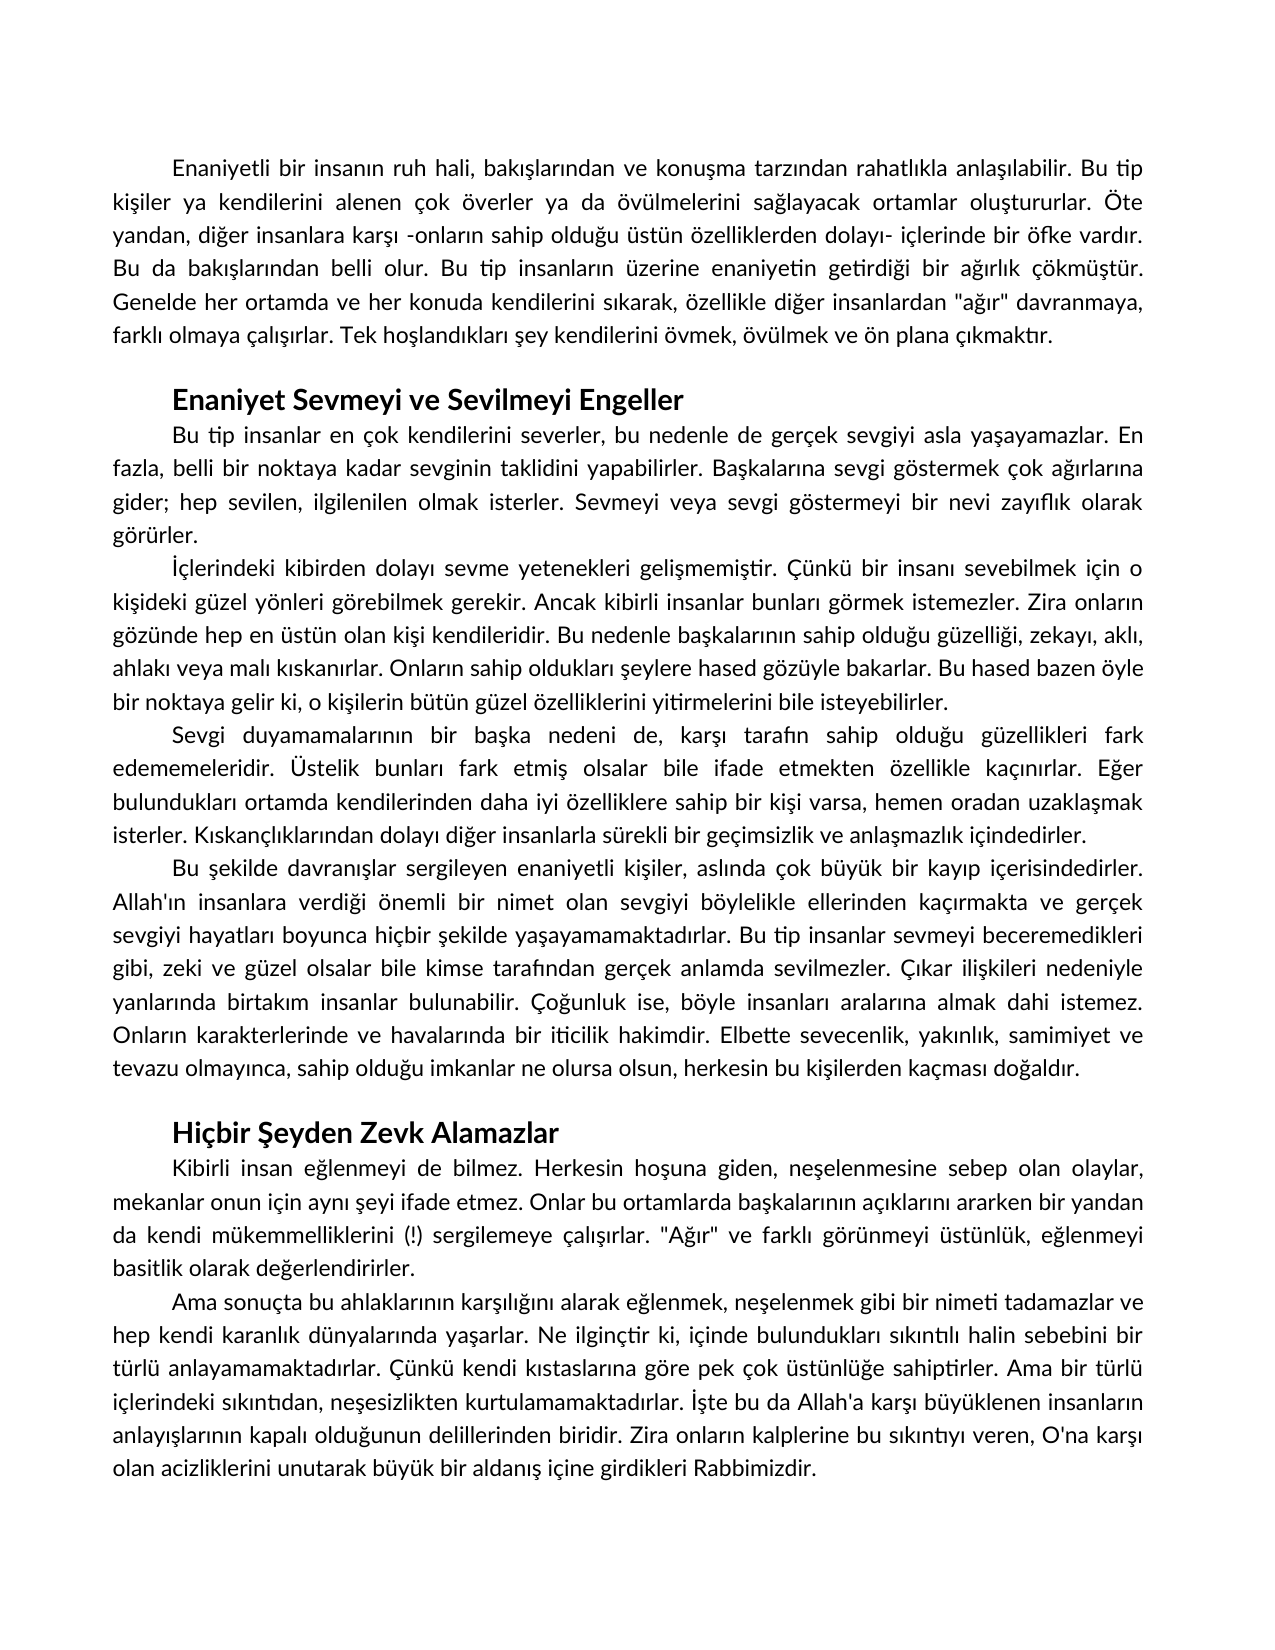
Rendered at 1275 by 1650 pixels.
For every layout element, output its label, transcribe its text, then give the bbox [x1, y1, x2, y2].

text Enaniyetli bir insanın ruh hali, bakışlarından ve konuşma tarzından rahatlıkla anlaşılabilir. Bu tip kişiler ya kendilerini alenen çok överler ya da övülmelerini sağlayacak ortamlar oluştururlar. Öte yandan, diğer insanlara karşı -onların sahip olduğu üstün özelliklerden dolayı- içlerinde bir öfke vardır. Bu da bakışlarından belli olur. Bu tip insanların üzerine enaniyetin getirdiği bir ağırlık çökmüştür. Genelde her ortamda ve her konuda kendilerini sıkarak, özellikle diğer insanlardan "ağır" davranmaya, farklı olmaya çalışırlar. Tek hoşlandıkları şey kendilerini övmek, övülmek ve ön plana çıkmaktır. [112, 150, 1145, 350]
text Sevgi duyamamalarının bir başka nedeni de, karşı tarafın sahip olduğu güzellikleri fark edememeleridir. Üstelik bunları fark etmiş olsalar bile ifade etmekten özellikle kaçınırlar. Eğer bulundukları ortamda kendilerinden daha iyi özelliklere sahip bir kişi varsa, hemen oradan uzaklaşmak isterler. Kıskançlıklarından dolayı diğer insanlarla sürekli bir geçimsizlik ve anlaşmazlık içindedirler. [112, 717, 1145, 850]
text Bu tip insanlar en çok kendilerini severler, bu nedenle de gerçek sevgiyi asla yaşayamazlar. En fazla, belli bir noktaya kadar sevginin taklidini yapabilirler. Başkalarına sevgi göstermek çok ağırlarına gider; hep sevilen, ilgilenilen olmak isterler. Sevmeyi veya sevgi göstermeyi bir nevi zayıflık olarak görürler. [112, 417, 1145, 550]
text Enaniyet Sevmeyi ve Sevilmeyi Engeller [112, 383, 1145, 417]
text Bu şekilde davranışlar sergileyen enaniyetli kişiler, aslında çok büyük bir kayıp içerisindedirler. Allah'ın insanlara verdiği önemli bir nimet olan sevgiyi böylelikle ellerinden kaçırmakta ve gerçek sevgiyi hayatları boyunca hiçbir şekilde yaşayamamaktadırlar. Bu tip insanlar sevmeyi beceremedikleri gibi, zeki ve güzel olsalar bile kimse tarafından gerçek anlamda sevilmezler. Çıkar ilişkileri nedeniyle yanlarında birtakım insanlar bulunabilir. Çoğunluk ise, böyle insanları aralarına almak dahi istemez. Onların karakterlerinde ve havalarında bir iticilik hakimdir. Elbette sevecenlik, yakınlık, samimiyet ve tevazu olmayınca, sahip olduğu imkanlar ne olursa olsun, herkesin bu kişilerden kaçması doğaldır. [112, 850, 1145, 1083]
text Ama sonuçta bu ahlaklarının karşılığını alarak eğlenmek, neşelenmek gibi bir nimeti tadamazlar ve hep kendi karanlık dünyalarında yaşarlar. Ne ilginçtir ki, içinde bulundukları sıkıntılı halin sebebini bir türlü anlayamamaktadırlar. Çünkü kendi kıstaslarına göre pek çok üstünlüğe sahiptirler. Ama bir türlü içlerindeki sıkıntıdan, neşesizlikten kurtulamamaktadırlar. İşte bu da Allah'a karşı büyüklenen insanların anlayışlarının kapalı olduğunun delillerinden biridir. Zira onların kalplerine bu sıkıntıyı veren, O'na karşı olan acizliklerini unutarak büyük bir aldanış içine girdikleri Rabbimizdir. [112, 1283, 1145, 1483]
text Kibirli insan eğlenmeyi de bilmez. Herkesin hoşuna giden, neşelenmesine sebep olan olaylar, mekanlar onun için aynı şeyi ifade etmez. Onlar bu ortamlarda başkalarının açıklarını ararken bir yandan da kendi mükemmelliklerini (!) sergilemeye çalışırlar. "Ağır" ve farklı görünmeyi üstünlük, eğlenmeyi basitlik olarak değerlendirirler. [112, 1150, 1145, 1283]
text İçlerindeki kibirden dolayı sevme yetenekleri gelişmemiştir. Çünkü bir insanı sevebilmek için o kişideki güzel yönleri görebilmek gerekir. Ancak kibirli insanlar bunları görmek istemezler. Zira onların gözünde hep en üstün olan kişi kendileridir. Bu nedenle başkalarının sahip olduğu güzelliği, zekayı, aklı, ahlakı veya malı kıskanırlar. Onların sahip oldukları şeylere hased gözüyle bakarlar. Bu hased bazen öyle bir noktaya gelir ki, o kişilerin bütün güzel özelliklerini yitirmelerini bile isteyebilirler. [112, 550, 1145, 717]
text Hiçbir Şeyden Zevk Alamazlar [112, 1117, 1145, 1150]
